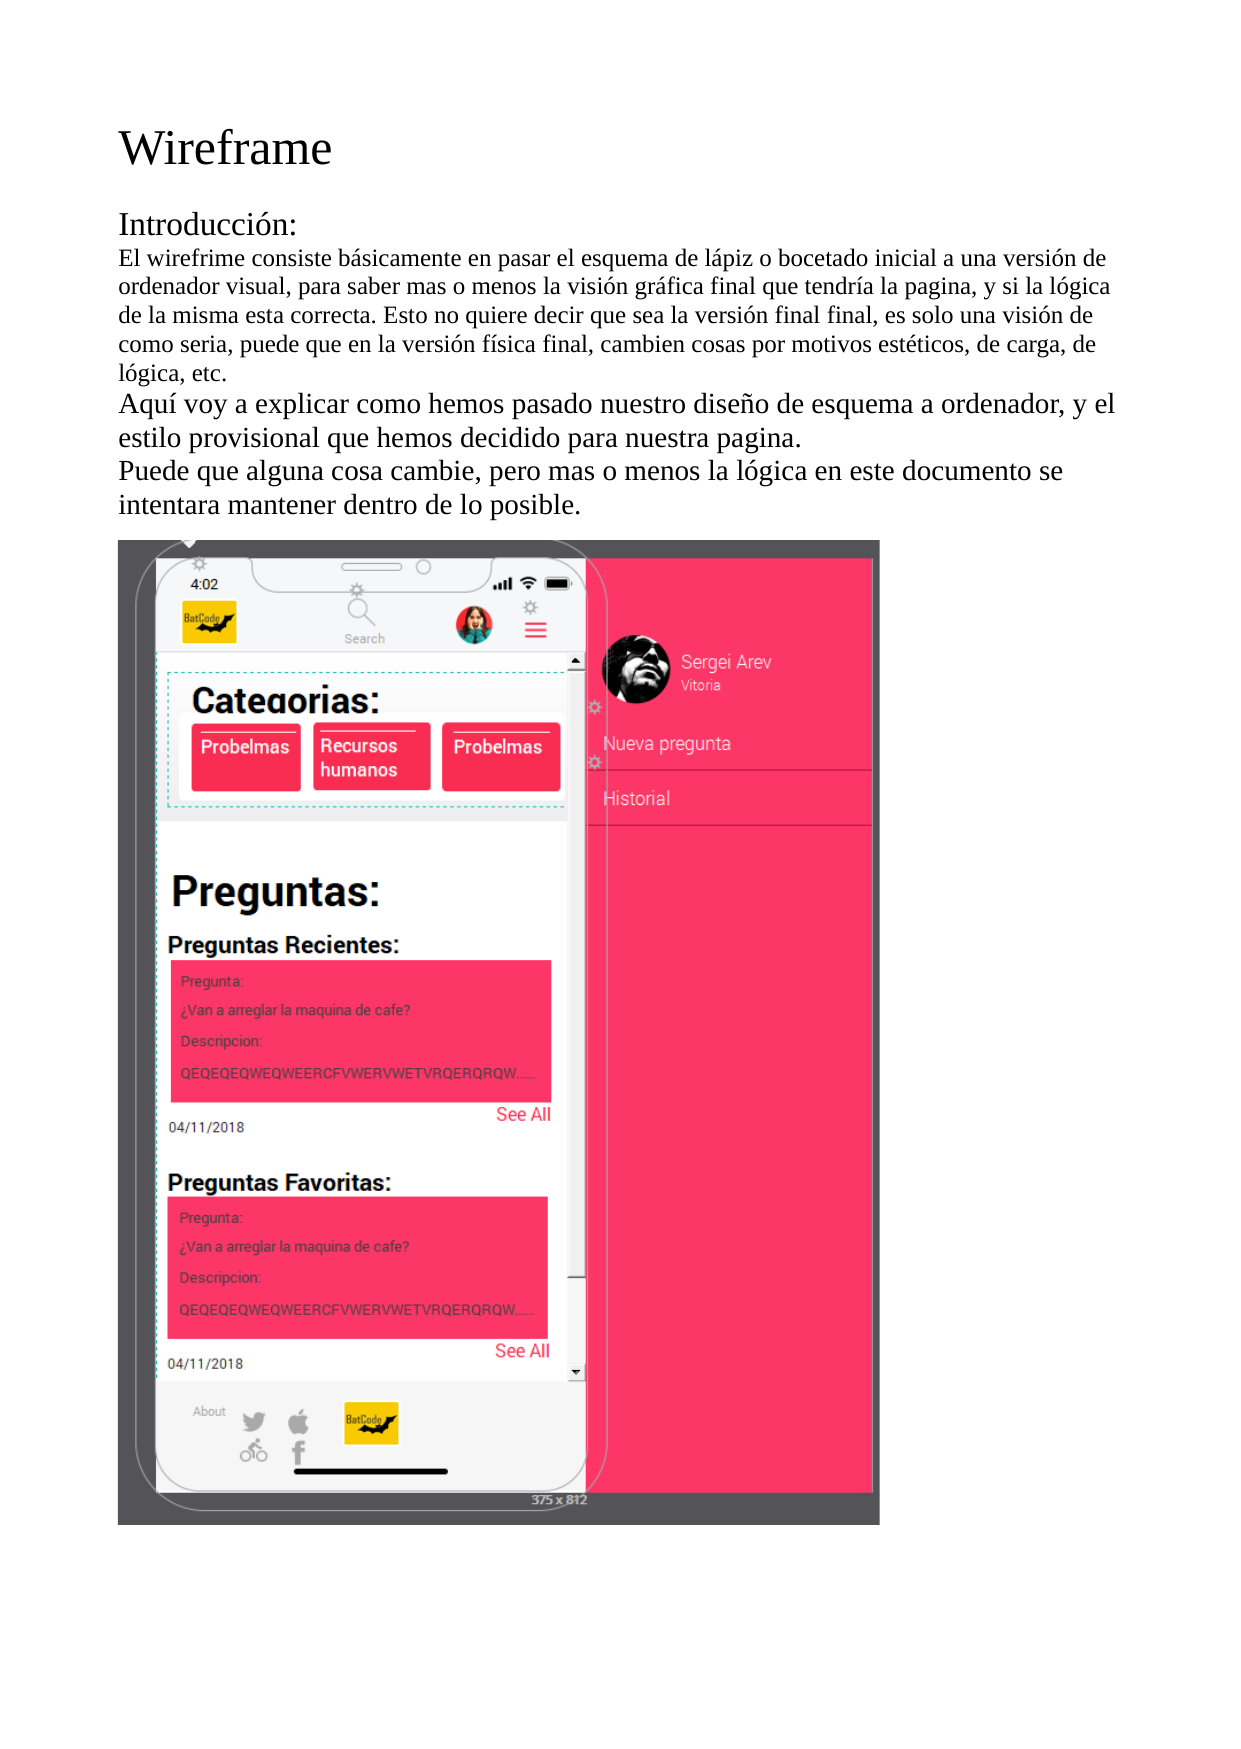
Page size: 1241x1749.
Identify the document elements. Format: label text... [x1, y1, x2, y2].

picture [117, 540, 880, 1525]
text Puede que alguna cosa cambie, pero mas o menos la lógica en este documento se intentara mantener dentro de lo posible. [118, 453, 1122, 521]
text Wireframe [118, 118, 1122, 176]
text Introducción: [118, 204, 1122, 243]
text Aquí voy a explicar como hemos pasado nuestro diseño de esquema a ordenador, y el estilo provisional que hemos decidido para nuestra pagina. [118, 386, 1122, 453]
text El wirefrime consiste básicamente en pasar el esquema de lápiz o bocetado inicial a una versión de ordenador visual, para saber mas o menos la visión gráfica final que tendría la pagina, y si la lógica de la misma esta correcta. Esto no quiere decir que sea la versión final final, es solo una visión de como seria, puede que en la versión física final, cambien cosas por motivos estéticos, de carga, de lógica, etc. [118, 243, 1122, 386]
